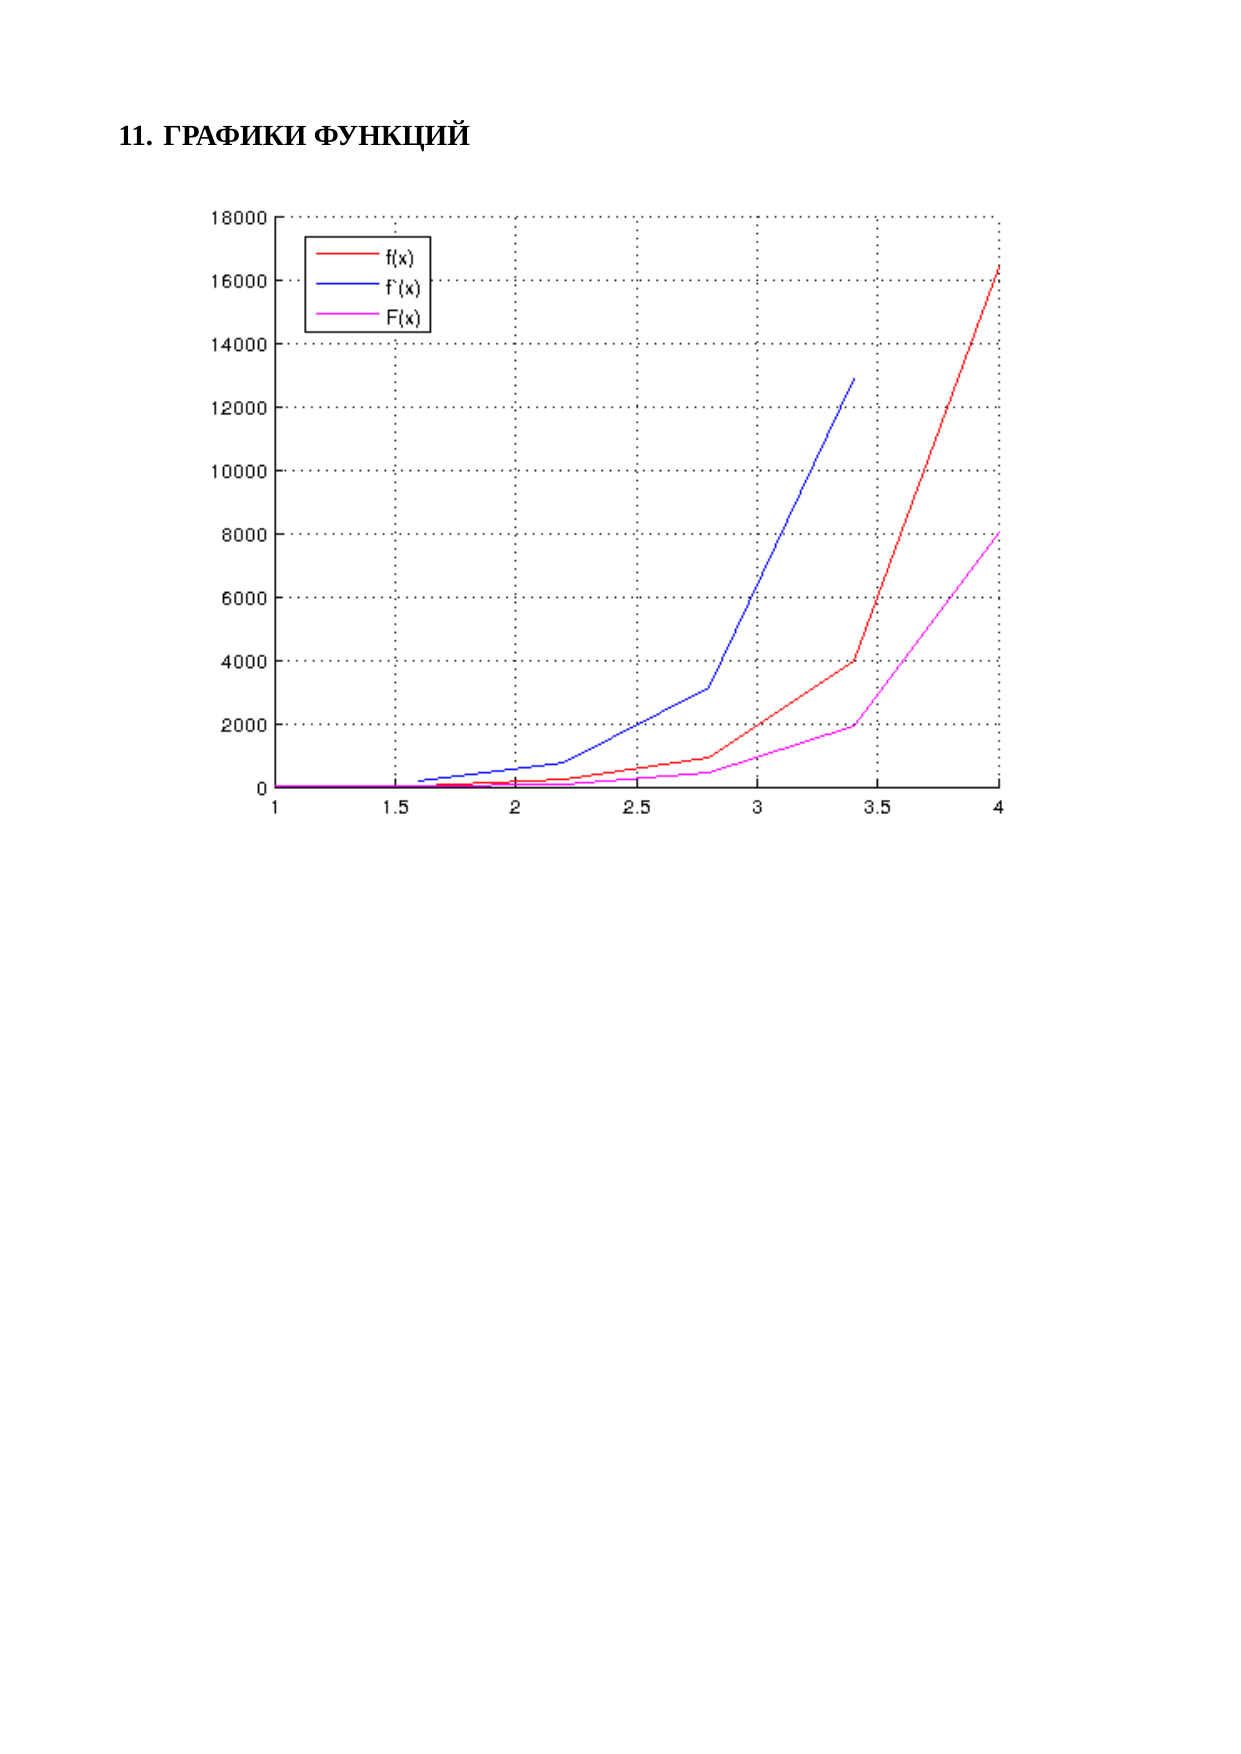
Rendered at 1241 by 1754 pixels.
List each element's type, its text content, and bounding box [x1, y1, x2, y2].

picture [153, 163, 1087, 864]
subtitle ГРАФИКИ ФУНКЦИЙ [118, 118, 1122, 152]
